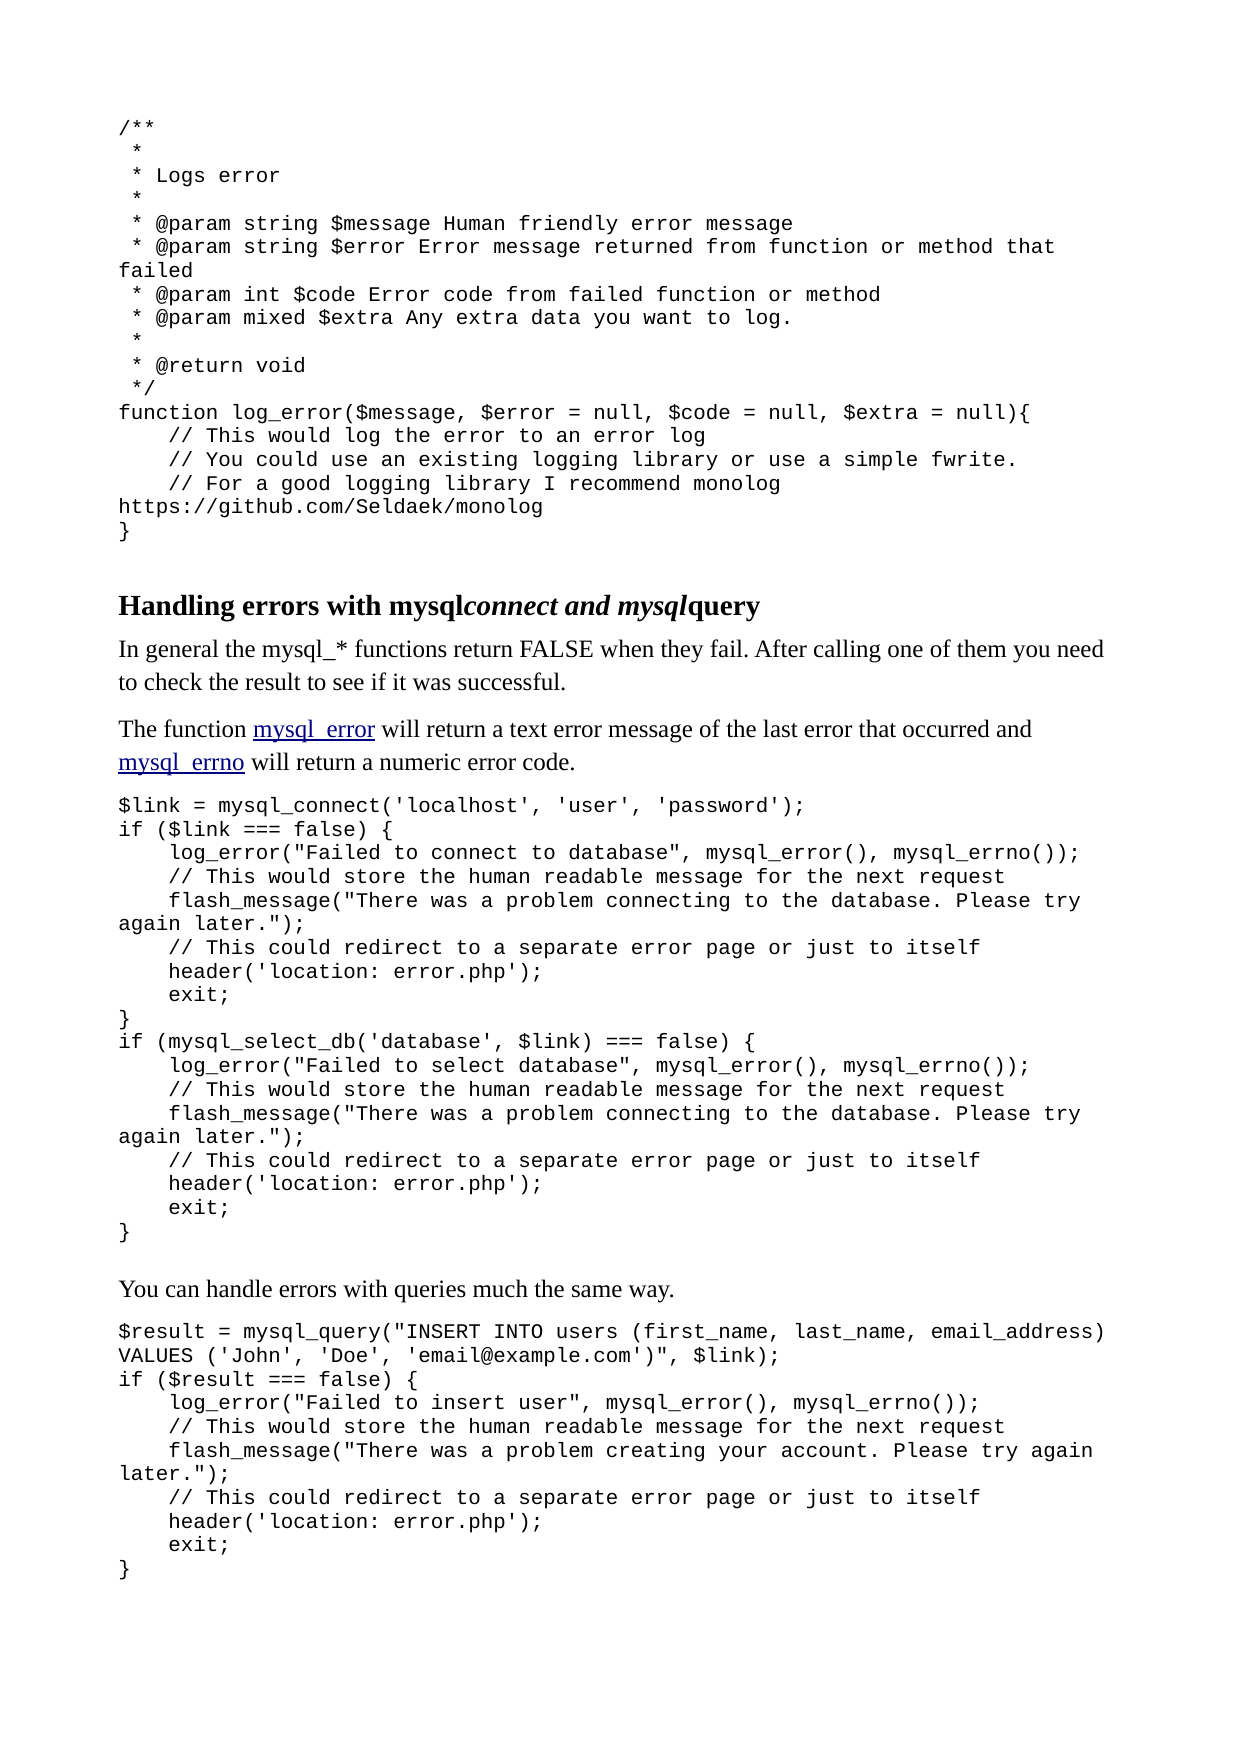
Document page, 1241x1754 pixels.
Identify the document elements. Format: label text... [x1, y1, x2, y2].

text In general the mysql_* functions return FALSE when they fail. After calling one of them you need to check the result to see if it was successful. [118, 634, 1122, 696]
text * @param string $error Error message returned from function or method that failed [118, 236, 1122, 284]
text // This would store the human readable message for the next request [118, 866, 1122, 890]
text * @param string $message Human friendly error message [118, 213, 1122, 236]
text // This would store the human readable message for the next request [118, 1079, 1122, 1102]
text // This could redirect to a separate error page or just to itself [118, 1487, 1122, 1511]
subtitle Handling errors with mysqlconnect and mysqlquery [118, 588, 1122, 621]
text * Logs error [118, 165, 1122, 189]
text * [118, 142, 1122, 165]
text $link = mysql_connect('localhost', 'user', 'password'); [118, 795, 1122, 819]
text } [118, 1558, 1122, 1582]
text } [118, 520, 1122, 544]
text exit; [118, 1534, 1122, 1558]
text } [118, 1008, 1122, 1032]
text */ [118, 378, 1122, 402]
text // This would log the error to an error log [118, 426, 1122, 449]
text if ($result === false) { [118, 1369, 1122, 1392]
text function log_error($message, $error = null, $code = null, $extra = null){ [118, 402, 1122, 426]
text // This could redirect to a separate error page or just to itself [118, 937, 1122, 961]
text if (mysql_select_db('database', $link) === false) { [118, 1032, 1122, 1055]
text // This would store the human readable message for the next request [118, 1416, 1122, 1440]
text * @param mixed $extra Any extra data you want to log. [118, 307, 1122, 331]
text } [118, 1221, 1122, 1244]
text * @return void [118, 354, 1122, 378]
text exit; [118, 1197, 1122, 1221]
text /** [118, 118, 1122, 142]
text log_error("Failed to select database", mysql_error(), mysql_errno()); [118, 1055, 1122, 1079]
text // For a good logging library I recommend monolog https://github.com/Seldaek/monolog [118, 473, 1122, 520]
text header('location: error.php'); [118, 1173, 1122, 1197]
text log_error("Failed to insert user", mysql_error(), mysql_errno()); [118, 1392, 1122, 1416]
text log_error("Failed to connect to database", mysql_error(), mysql_errno()); [118, 842, 1122, 866]
text * [118, 189, 1122, 213]
text $result = mysql_query("INSERT INTO users (first_name, last_name, email_address) VALUES ('John', 'Doe', 'email@example.com')", $link); [118, 1321, 1122, 1369]
text The function mysql_error will return a text error message of the last error that occurred and mysql_errno will return a numeric error code. [118, 714, 1122, 776]
text flash_message("There was a problem connecting to the database. Please try again later."); [118, 890, 1122, 937]
text header('location: error.php'); [118, 1511, 1122, 1534]
text flash_message("There was a problem connecting to the database. Please try again later."); [118, 1102, 1122, 1150]
text header('location: error.php'); [118, 961, 1122, 984]
text exit; [118, 984, 1122, 1008]
text flash_message("There was a problem creating your account. Please try again later."); [118, 1440, 1122, 1487]
text * @param int $code Error code from failed function or method [118, 284, 1122, 307]
text * [118, 331, 1122, 354]
text if ($link === false) { [118, 819, 1122, 842]
text // You could use an existing logging library or use a simple fwrite. [118, 449, 1122, 473]
text You can handle errors with queries much the same way. [118, 1274, 1122, 1303]
text // This could redirect to a separate error page or just to itself [118, 1150, 1122, 1173]
